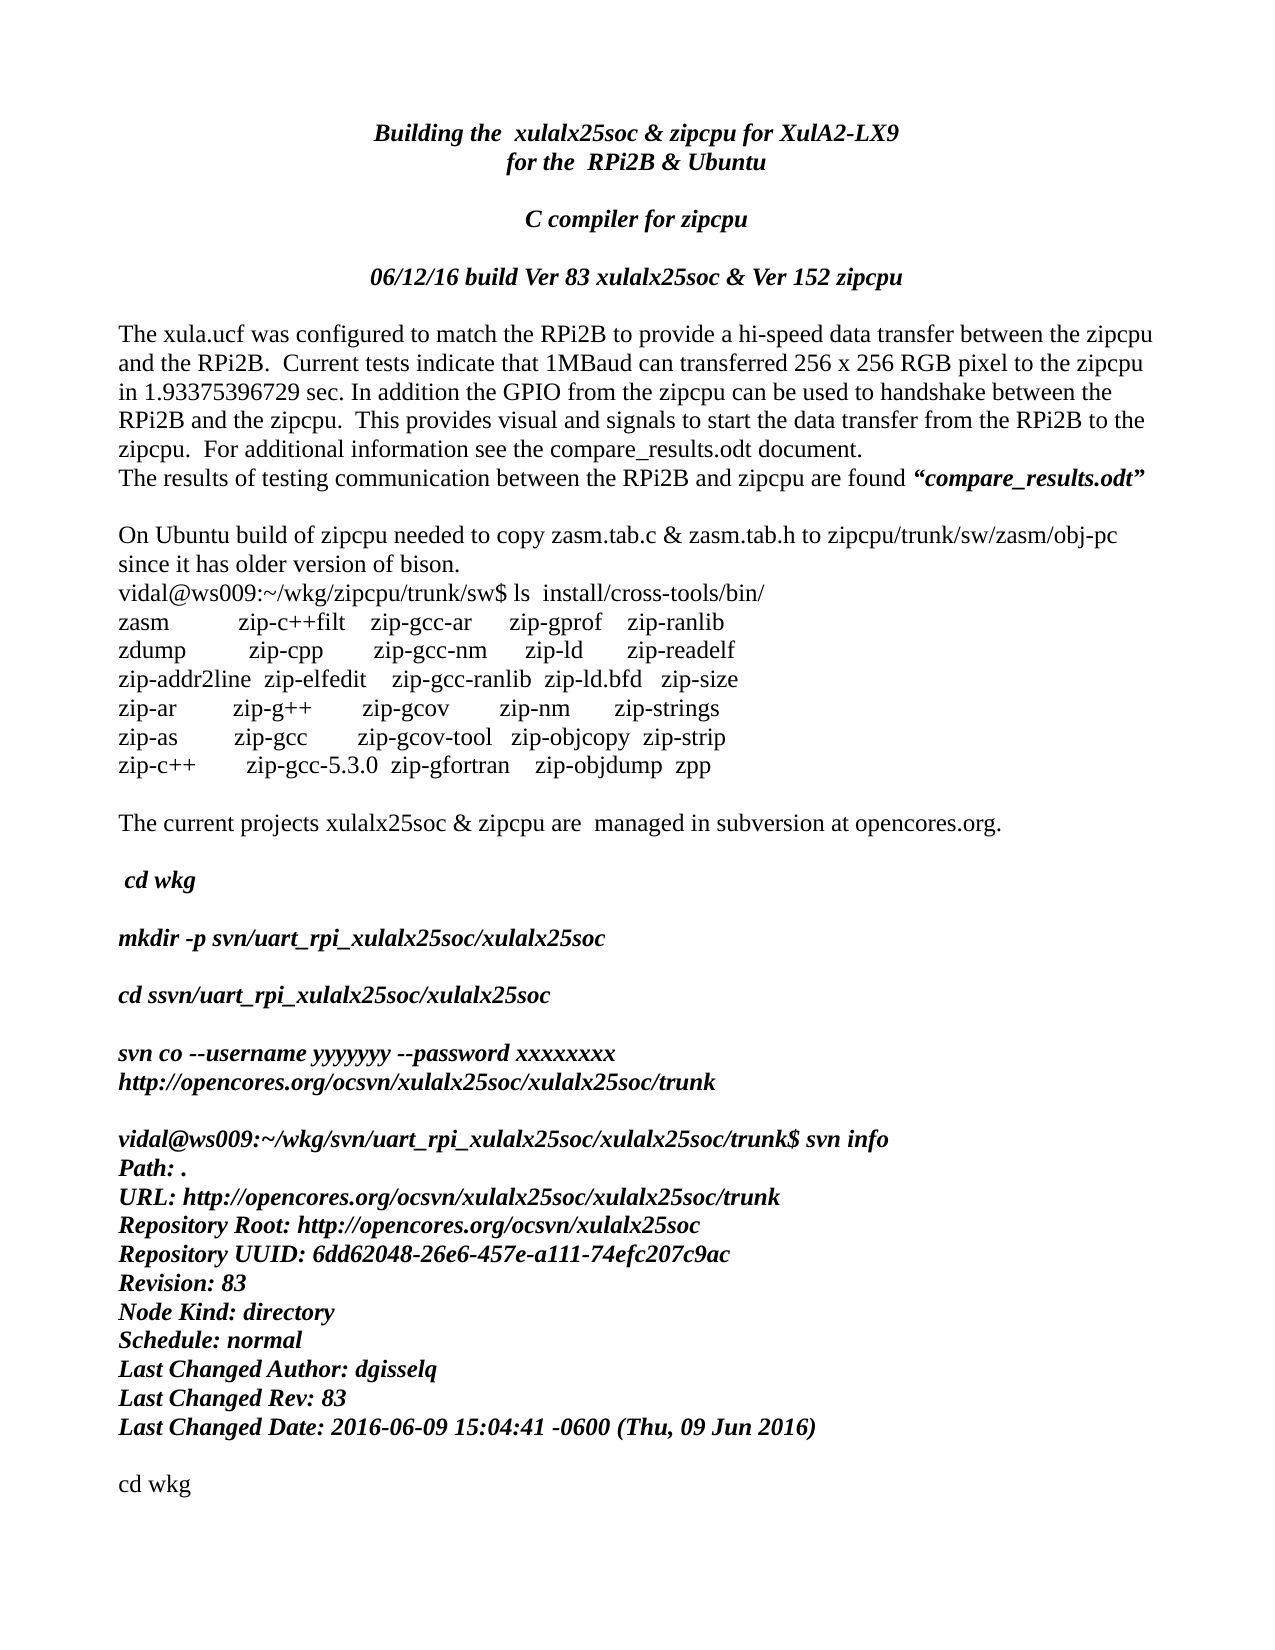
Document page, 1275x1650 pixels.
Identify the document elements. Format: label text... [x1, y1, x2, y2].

text On Ubuntu build of zipcpu needed to copy zasm.tab.c & zasm.tab.h to zipcpu/trunk/sw/zasm/obj-pc [118, 521, 1157, 549]
text Repository Root: http://opencores.org/ocsvn/xulalx25soc [118, 1211, 1157, 1239]
text Revision: 83 [118, 1268, 1157, 1297]
text The results of testing communication between the RPi2B and zipcpu are found “compare_results.odt” [118, 463, 1157, 492]
text cd ssvn/uart_rpi_xulalx25soc/xulalx25soc [118, 981, 1157, 1009]
text URL: http://opencores.org/ocsvn/xulalx25soc/xulalx25soc/trunk [118, 1182, 1157, 1211]
text vidal@ws009:~/wkg/svn/uart_rpi_xulalx25soc/xulalx25soc/trunk$ svn info [118, 1124, 1157, 1153]
text mkdir -p svn/uart_rpi_xulalx25soc/xulalx25soc [118, 923, 1157, 952]
text The xula.ucf was configured to match the RPi2B to provide a hi-speed data transfer between the zipcpu and the RPi2B. Current tests indicate that 1MBaud can transferred 256 x 256 RGB pixel to the zipcpu in 1.93375396729 sec. In addition the GPIO from the zipcpu can be used to handshake between the RPi2B and the zipcpu. This provides visual and signals to start the data transfer from the RPi2B to the zipcpu. For additional information see the compare_results.odt document. [118, 319, 1157, 463]
text vidal@ws009:~/wkg/zipcpu/trunk/sw$ ls install/cross-tools/bin/ [118, 578, 1157, 607]
text C compiler for zipcpu [118, 204, 1157, 233]
text 06/12/16 build Ver 83 xulalx25soc & Ver 152 zipcpu [118, 262, 1157, 291]
text The current projects xulalx25soc & zipcpu are managed in subversion at opencores.org. [118, 808, 1157, 837]
text zip-addr2line zip-elfedit zip-gcc-ranlib zip-ld.bfd zip-size [118, 664, 1157, 693]
text zip-as zip-gcc zip-gcov-tool zip-objcopy zip-strip [118, 722, 1157, 751]
text Last Changed Author: dgisselq [118, 1354, 1157, 1383]
text since it has older version of bison. [118, 549, 1157, 578]
text Building the xulalx25soc & zipcpu for XulA2-LX9 [118, 118, 1157, 147]
text zip-c++ zip-gcc-5.3.0 zip-gfortran zip-objdump zpp [118, 751, 1157, 779]
text zasm zip-c++filt zip-gcc-ar zip-gprof zip-ranlib [118, 607, 1157, 636]
text Repository UUID: 6dd62048-26e6-457e-a111-74efc207c9ac [118, 1239, 1157, 1268]
text Last Changed Rev: 83 [118, 1383, 1157, 1412]
text Node Kind: directory [118, 1297, 1157, 1326]
text svn co --username yyyyyyy --password xxxxxxxx http://opencores.org/ocsvn/xulalx25soc/xulalx25soc/trunk [118, 1038, 1157, 1096]
text zdump zip-cpp zip-gcc-nm zip-ld zip-readelf [118, 636, 1157, 664]
text Last Changed Date: 2016-06-09 15:04:41 -0600 (Thu, 09 Jun 2016) [118, 1412, 1157, 1441]
text for the RPi2B & Ubuntu [118, 147, 1157, 176]
text cd wkg [118, 866, 1157, 894]
text Schedule: normal [118, 1326, 1157, 1354]
text cd wkg [118, 1469, 1157, 1498]
text zip-ar zip-g++ zip-gcov zip-nm zip-strings [118, 693, 1157, 722]
text Path: . [118, 1153, 1157, 1182]
